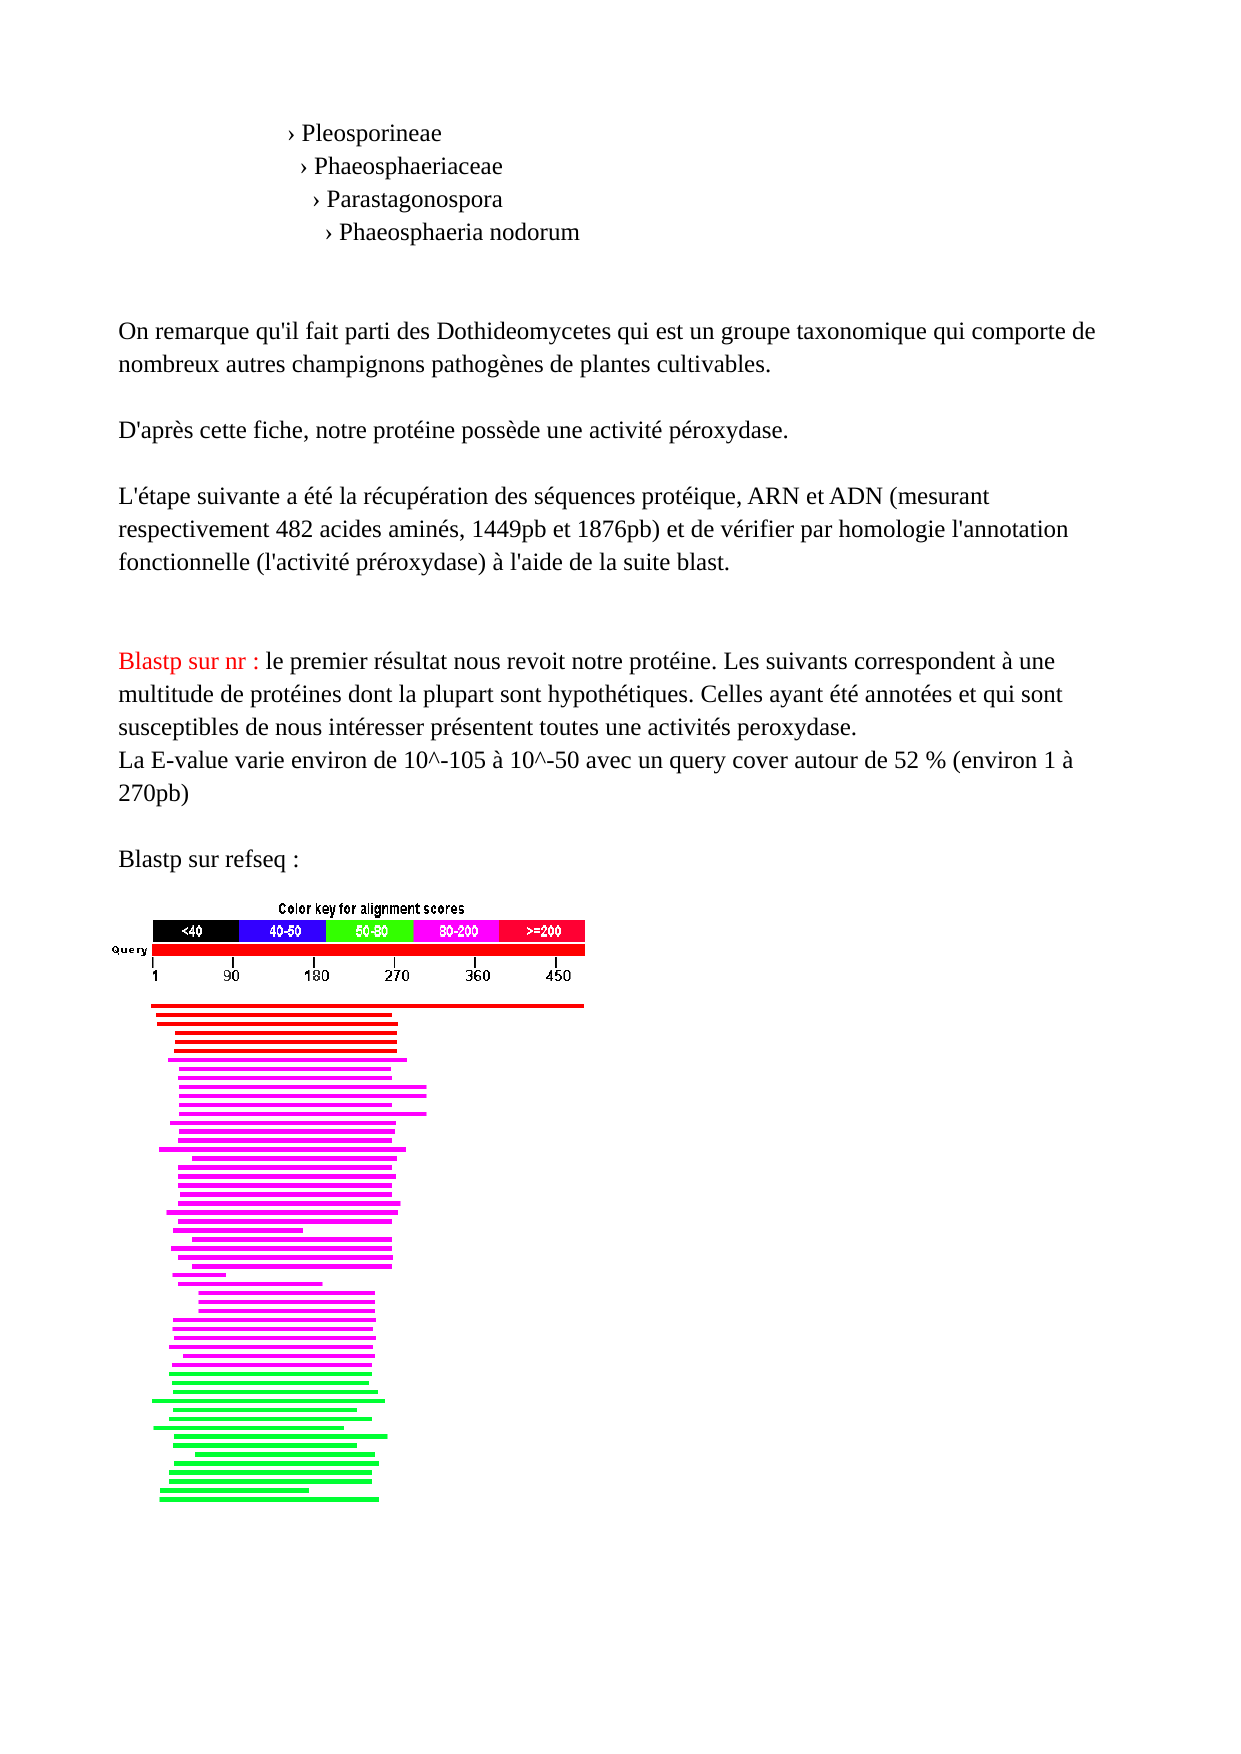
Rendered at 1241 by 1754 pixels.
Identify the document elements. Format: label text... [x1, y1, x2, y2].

text L'étape suivante a été la récupération des séquences protéique, ARN et ADN (mesurant respectivement 482 acides aminés, 1449pb et 1876pb) et de vérifier par homologie l'annotation fonctionnelle (l'activité préroxydase) à l'aide de la suite blast. [118, 481, 1122, 576]
text D'après cette fiche, notre protéine possède une activité péroxydase. [118, 415, 1122, 444]
picture [101, 890, 590, 1509]
text La E-value varie environ de 10^-105 à 10^-50 avec un query cover autour de 52 % (environ 1 à 270pb) [118, 746, 1122, 807]
text On remarque qu'il fait parti des Dothideomycetes qui est un groupe taxonomique qui comporte de nombreux autres champignons pathogènes de plantes cultivables. [118, 316, 1122, 378]
text Blastp sur refseq : [118, 844, 1122, 873]
text › Pleosporineae › Phaeosphaeriaceae › Parastagonospora › Phaeosphaeria nodorum [118, 118, 1122, 246]
text Blastp sur nr : le premier résultat nous revoit notre protéine. Les suivants correspondent à une multitude de protéines dont la plupart sont hypothétiques. Celles ayant été annotées et qui sont susceptibles de nous intéresser présentent toutes une activités peroxydase. [118, 646, 1122, 741]
